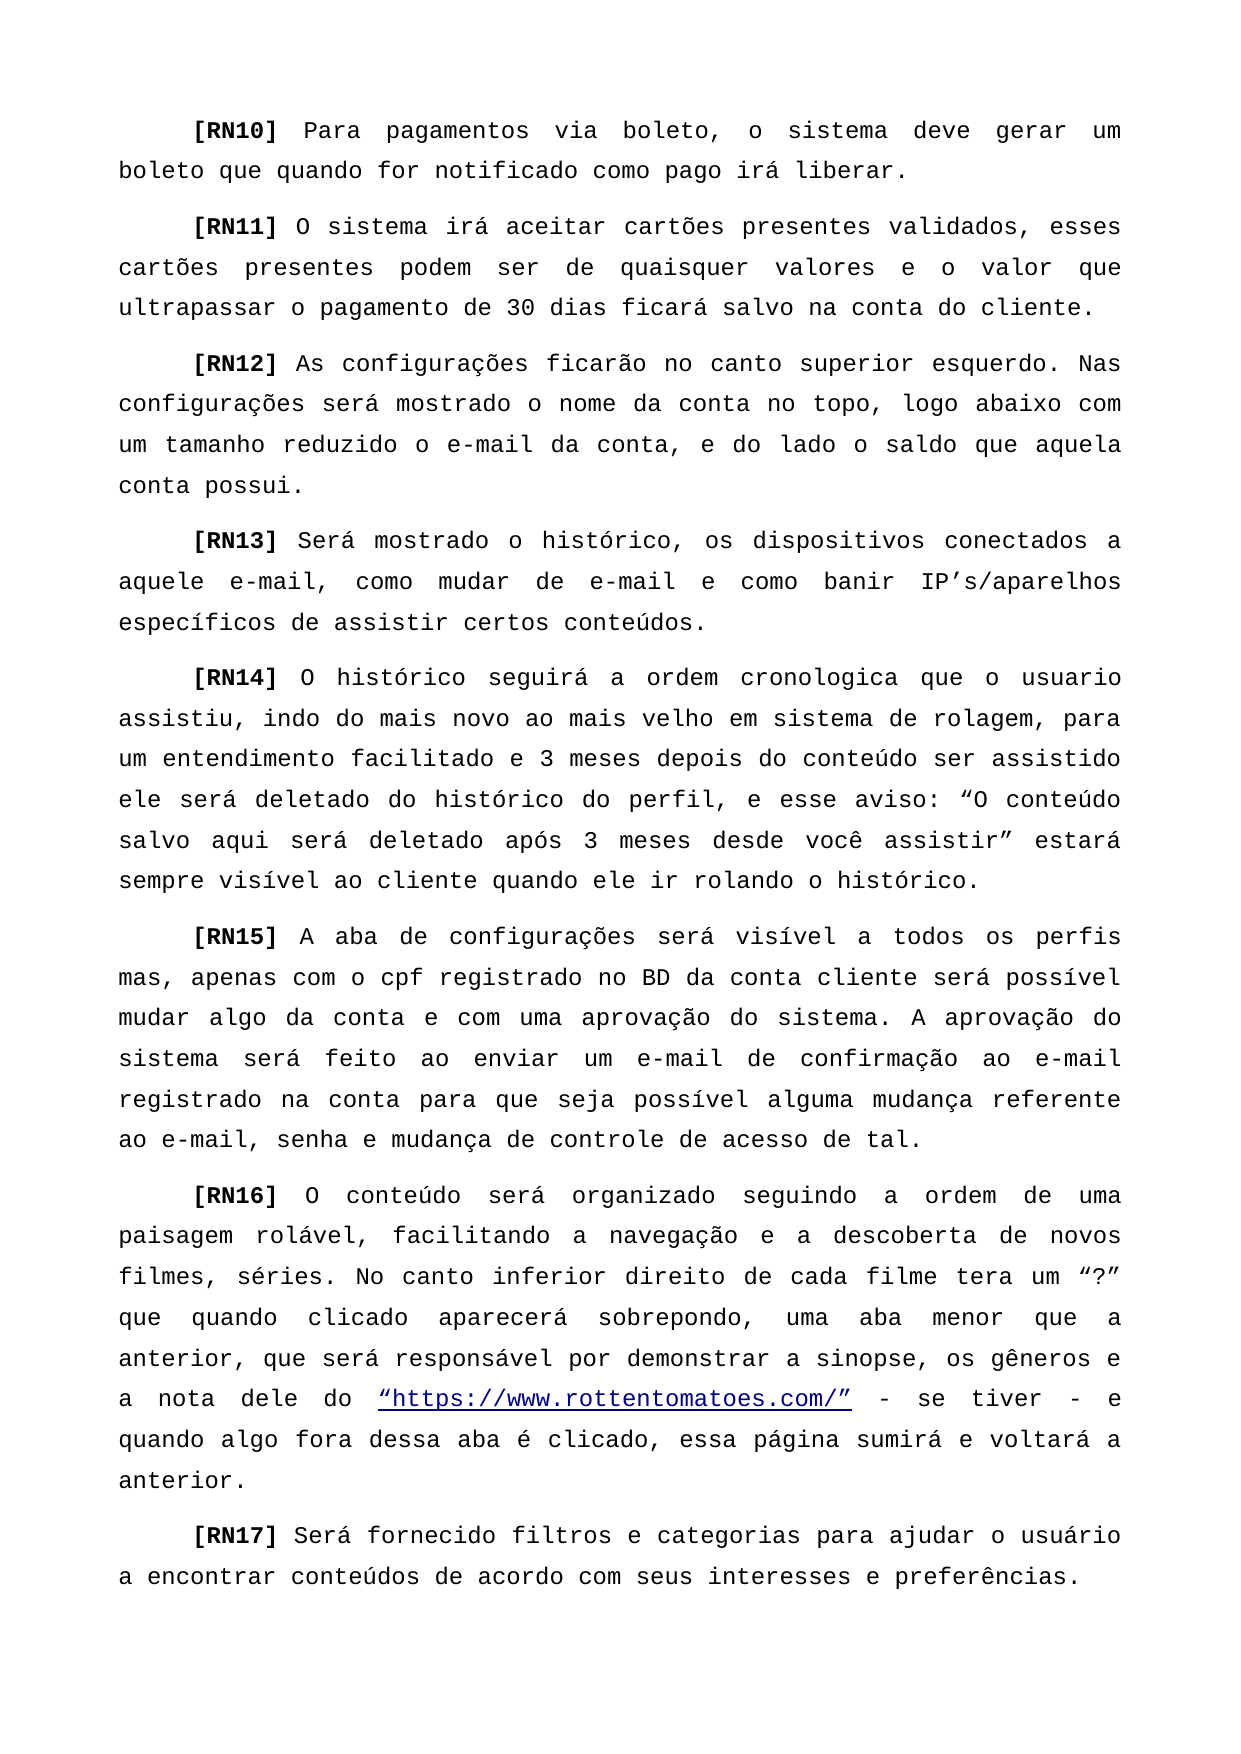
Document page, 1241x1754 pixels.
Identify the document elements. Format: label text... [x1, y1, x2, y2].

text [RN11] O sistema irá aceitar cartões presentes validados, esses cartões presentes podem ser de quaisquer valores e o valor que ultrapassar o pagamento de 30 dias ficará salvo na conta do cliente. [118, 214, 1122, 323]
text [RN12] As configurações ficarão no canto superior esquerdo. Nas configurações será mostrado o nome da conta no topo, logo abaixo com um tamanho reduzido o e-mail da conta, e do lado o saldo que aquela conta possui. [118, 351, 1122, 500]
text [RN15] A aba de configurações será visível a todos os perfis mas, apenas com o cpf registrado no BD da conta cliente será possível mudar algo da conta e com uma aprovação do sistema. A aprovação do sistema será feito ao enviar um e-mail de confirmação ao e-mail registrado na conta para que seja possível alguma mudança referente ao e-mail, senha e mudança de controle de acesso de tal. [118, 924, 1122, 1155]
text [RN16] O conteúdo será organizado seguindo a ordem de uma paisagem rolável, facilitando a navegação e a descoberta de novos filmes, séries. No canto inferior direito de cada filme tera um “?” que quando clicado aparecerá sobrepondo, uma aba menor que a anterior, que será responsável por demonstrar a sinopse, os gêneros e a nota dele do “https://www.rottentomatoes.com/” - se tiver - e quando algo fora dessa aba é clicado, essa página sumirá e voltará a anterior. [118, 1183, 1122, 1495]
text [RN10] Para pagamentos via boleto, o sistema deve gerar um boleto que quando for notificado como pago irá liberar. [118, 118, 1122, 186]
text [RN13] Será mostrado o histórico, os dispositivos conectados a aquele e-mail, como mudar de e-mail e como banir IP’s/aparelhos específicos de assistir certos conteúdos. [118, 528, 1122, 637]
text [RN14] O histórico seguirá a ordem cronologica que o usuario assistiu, indo do mais novo ao mais velho em sistema de rolagem, para um entendimento facilitado e 3 meses depois do conteúdo ser assistido ele será deletado do histórico do perfil, e esse aviso: “O conteúdo salvo aqui será deletado após 3 meses desde você assistir” estará sempre visível ao cliente quando ele ir rolando o histórico. [118, 665, 1122, 896]
text [RN17] Será fornecido filtros e categorias para ajudar o usuário a encontrar conteúdos de acordo com seus interesses e preferências. [118, 1523, 1122, 1591]
